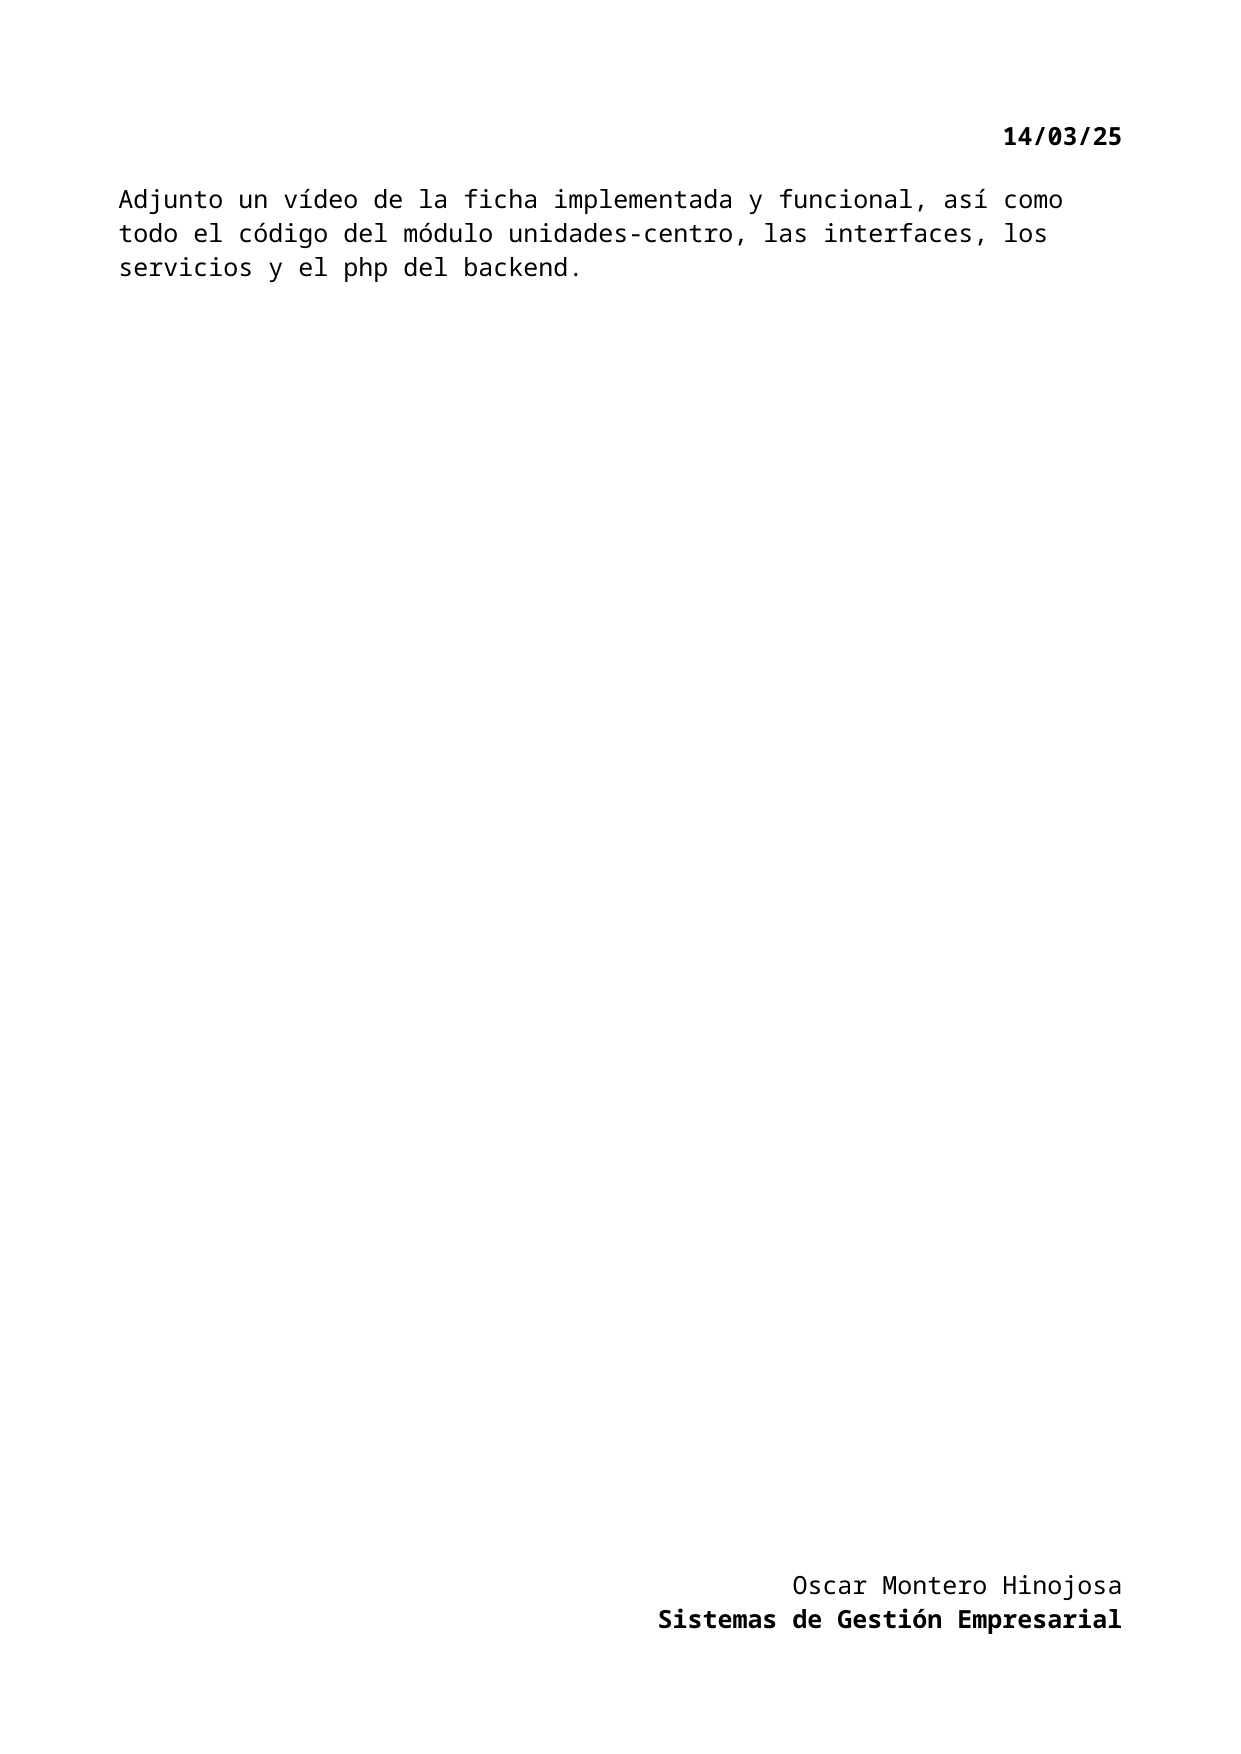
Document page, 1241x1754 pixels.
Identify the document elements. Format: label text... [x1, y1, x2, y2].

text Adjunto un vídeo de la ficha implementada y funcional, así como todo el código del módulo unidades-centro, las interfaces, los servicios y el php del backend. [118, 182, 1122, 284]
